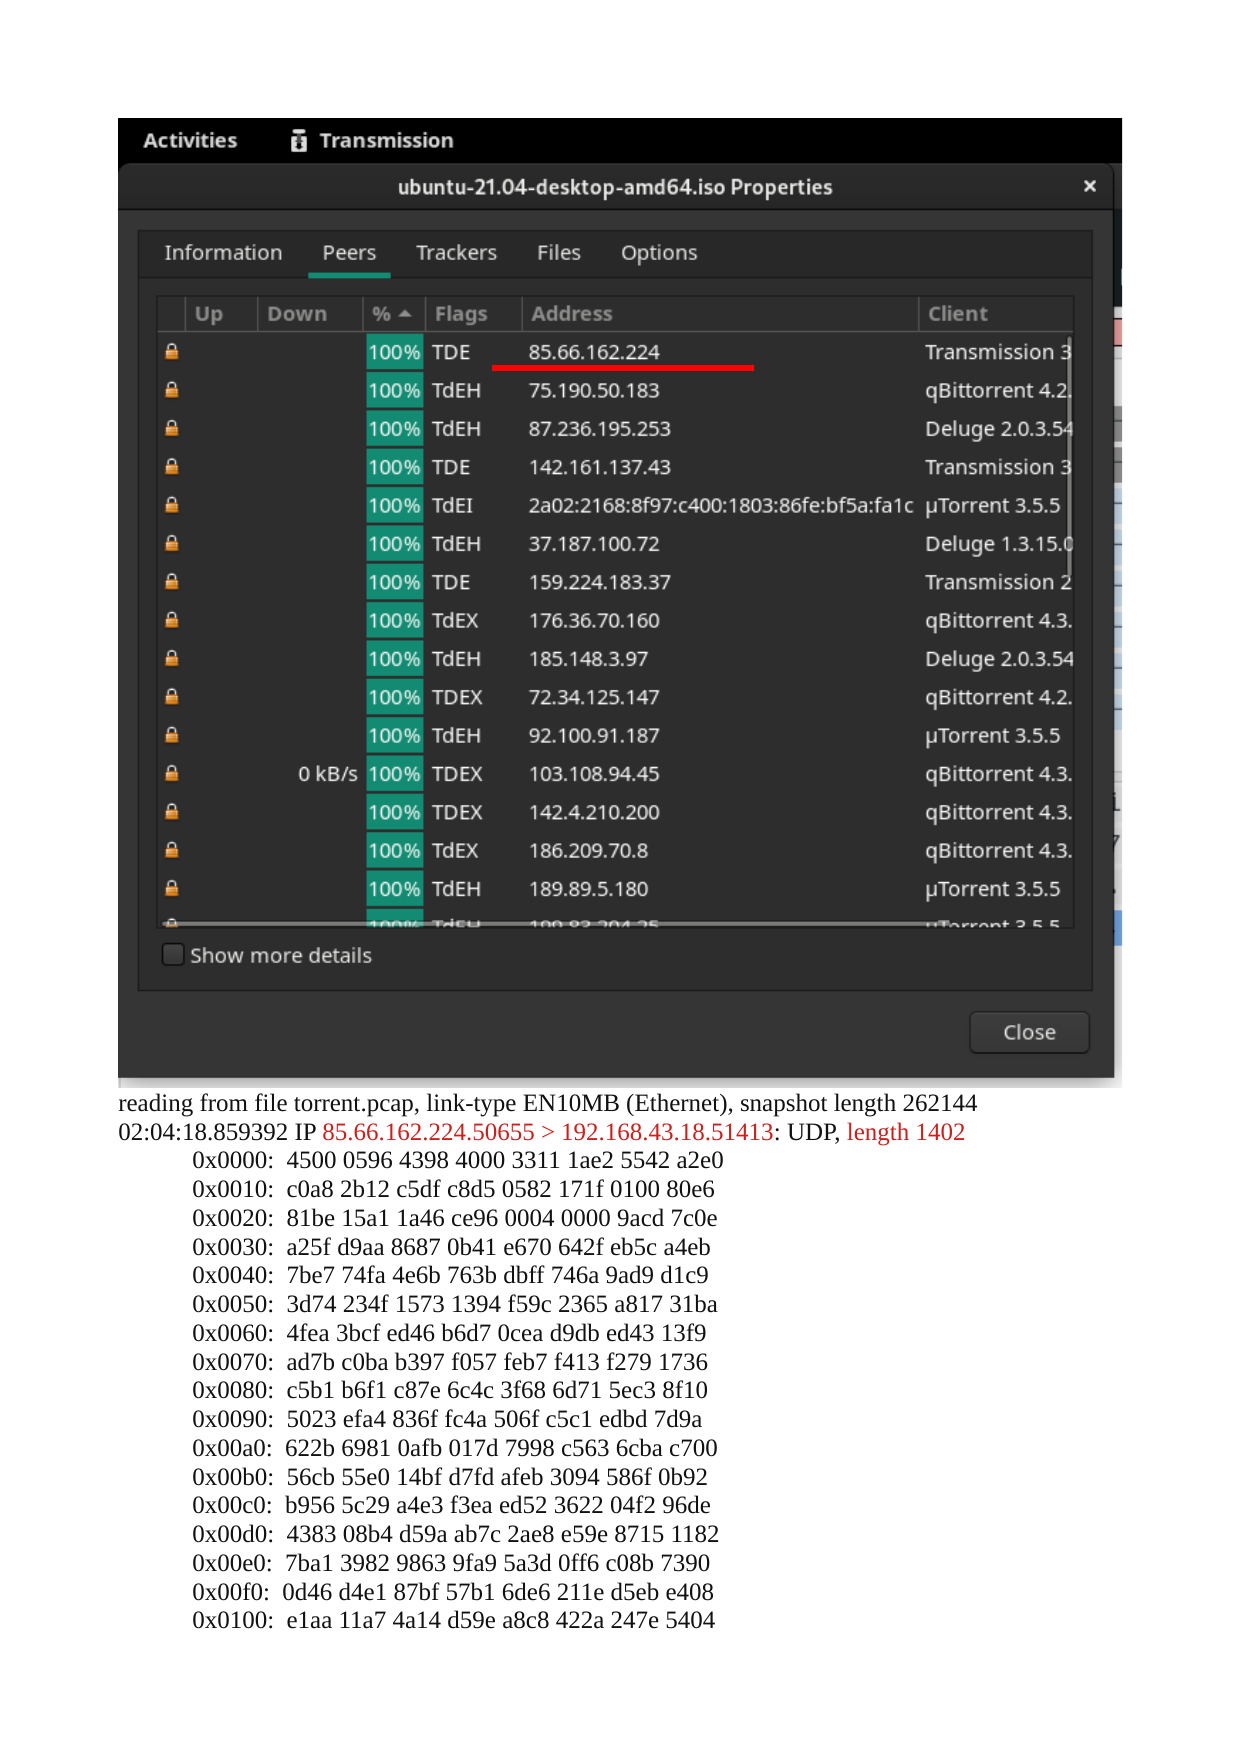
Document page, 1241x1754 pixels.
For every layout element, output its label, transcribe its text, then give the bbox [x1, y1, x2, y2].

text 0x00b0: 56cb 55e0 14bf d7fd afeb 3094 586f 0b92 [118, 1462, 1122, 1490]
text 02:04:18.859392 IP 85.66.162.224.50655 > 192.168.43.18.51413: UDP, length 1402 [118, 1117, 1122, 1145]
text 0x0030: a25f d9aa 8687 0b41 e670 642f eb5c a4eb [118, 1232, 1122, 1260]
text 0x00f0: 0d46 d4e1 87bf 57b1 6de6 211e d5eb e408 [118, 1577, 1122, 1605]
text 0x0000: 4500 0596 4398 4000 3311 1ae2 5542 a2e0 [118, 1145, 1122, 1174]
text 0x0050: 3d74 234f 1573 1394 f59c 2365 a817 31ba [118, 1289, 1122, 1318]
text 0x0060: 4fea 3bcf ed46 b6d7 0cea d9db ed43 13f9 [118, 1318, 1122, 1347]
text 0x0090: 5023 efa4 836f fc4a 506f c5c1 edbd 7d9a [118, 1404, 1122, 1433]
text 0x0010: c0a8 2b12 c5df c8d5 0582 171f 0100 80e6 [118, 1174, 1122, 1203]
text reading from file torrent.pcap, link-type EN10MB (Ethernet), snapshot length 262144 [118, 1088, 1122, 1117]
text 0x0070: ad7b c0ba b397 f057 feb7 f413 f279 1736 [118, 1347, 1122, 1375]
text 0x0100: e1aa 11a7 4a14 d59e a8c8 422a 247e 5404 [118, 1605, 1122, 1634]
text 0x00d0: 4383 08b4 d59a ab7c 2ae8 e59e 8715 1182 [118, 1519, 1122, 1548]
text 0x0040: 7be7 74fa 4e6b 763b dbff 746a 9ad9 d1c9 [118, 1260, 1122, 1289]
text 0x00c0: b956 5c29 a4e3 f3ea ed52 3622 04f2 96de [118, 1490, 1122, 1519]
text 0x00e0: 7ba1 3982 9863 9fa9 5a3d 0ff6 c08b 7390 [118, 1548, 1122, 1577]
text 0x0080: c5b1 b6f1 c87e 6c4c 3f68 6d71 5ec3 8f10 [118, 1375, 1122, 1404]
picture [118, 118, 1123, 1088]
text 0x0020: 81be 15a1 1a46 ce96 0004 0000 9acd 7c0e [118, 1203, 1122, 1232]
text 0x00a0: 622b 6981 0afb 017d 7998 c563 6cba c700 [118, 1433, 1122, 1462]
